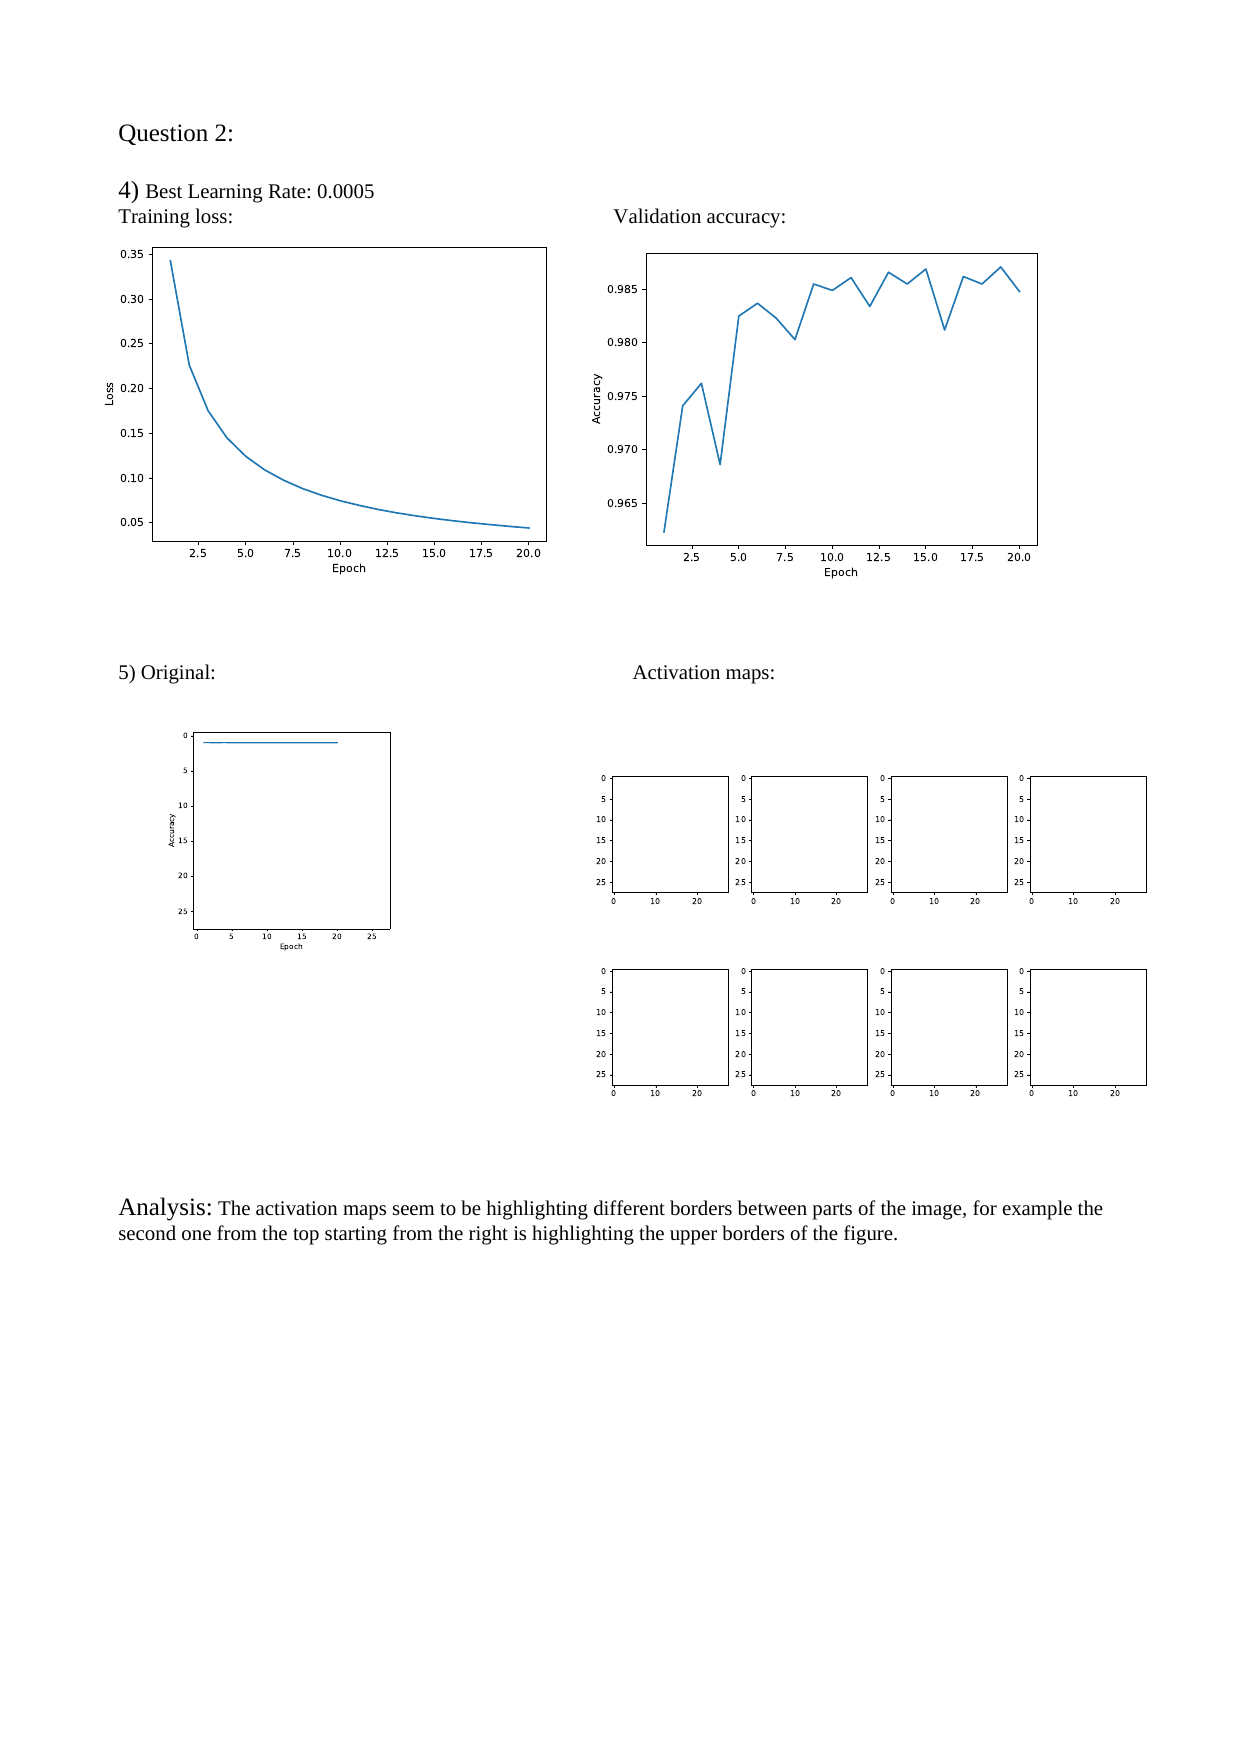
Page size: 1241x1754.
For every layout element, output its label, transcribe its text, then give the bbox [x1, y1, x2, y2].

text Question 2: [118, 118, 1122, 147]
text Analysis: The activation maps seem to be highlighting different borders between parts of the image, for example the second one from the top starting from the right is highlighting the upper borders of the figure. [118, 1192, 1122, 1245]
text 5) Original: Activation maps: [118, 660, 1122, 684]
text 4) Best Learning Rate: 0.0005 [118, 176, 1122, 204]
text Training loss: Validation accuracy: [118, 204, 1122, 228]
